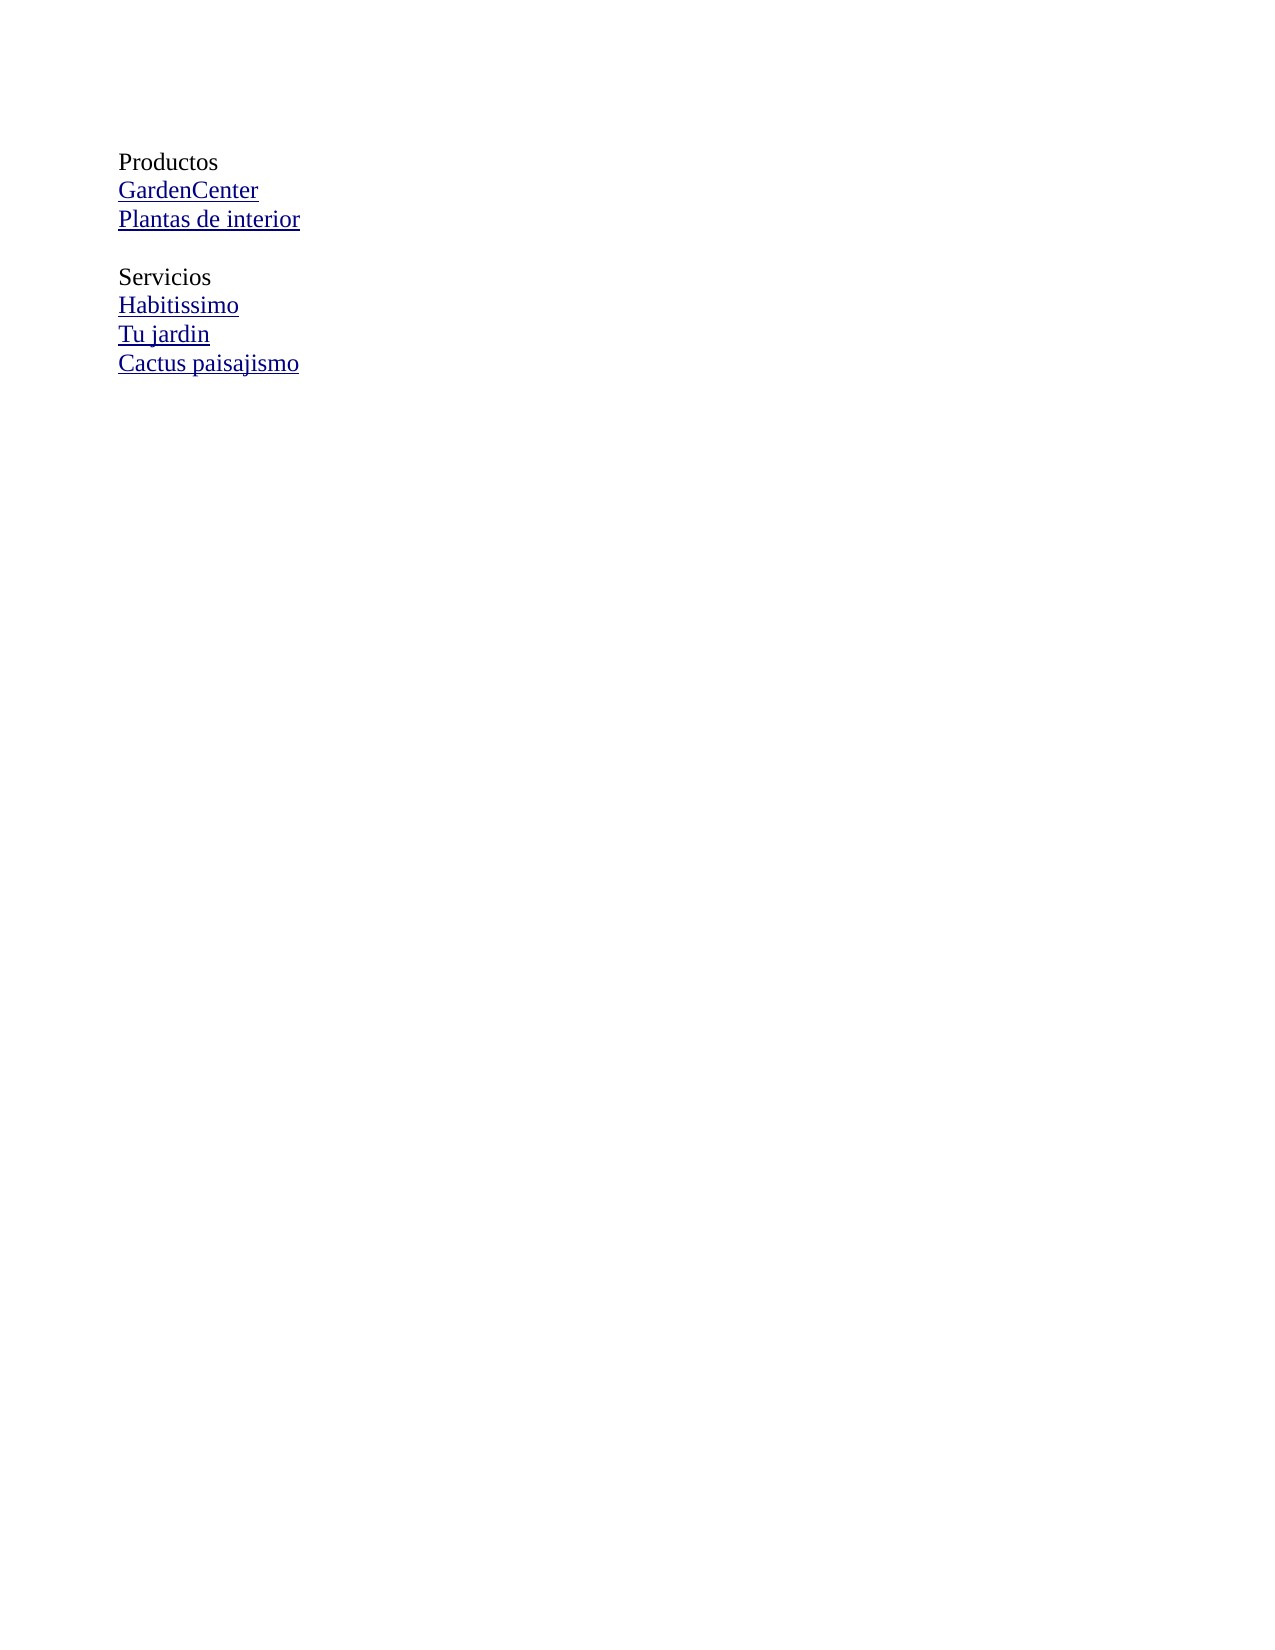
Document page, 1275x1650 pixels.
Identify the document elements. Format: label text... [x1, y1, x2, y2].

text Tu jardin [118, 319, 1157, 348]
text Productos [118, 147, 1157, 176]
text Plantas de interior [118, 204, 1157, 233]
text GardenCenter [118, 176, 1157, 204]
text Habitissimo [118, 291, 1157, 319]
text Servicios [118, 262, 1157, 291]
text Cactus paisajismo [118, 348, 1157, 377]
